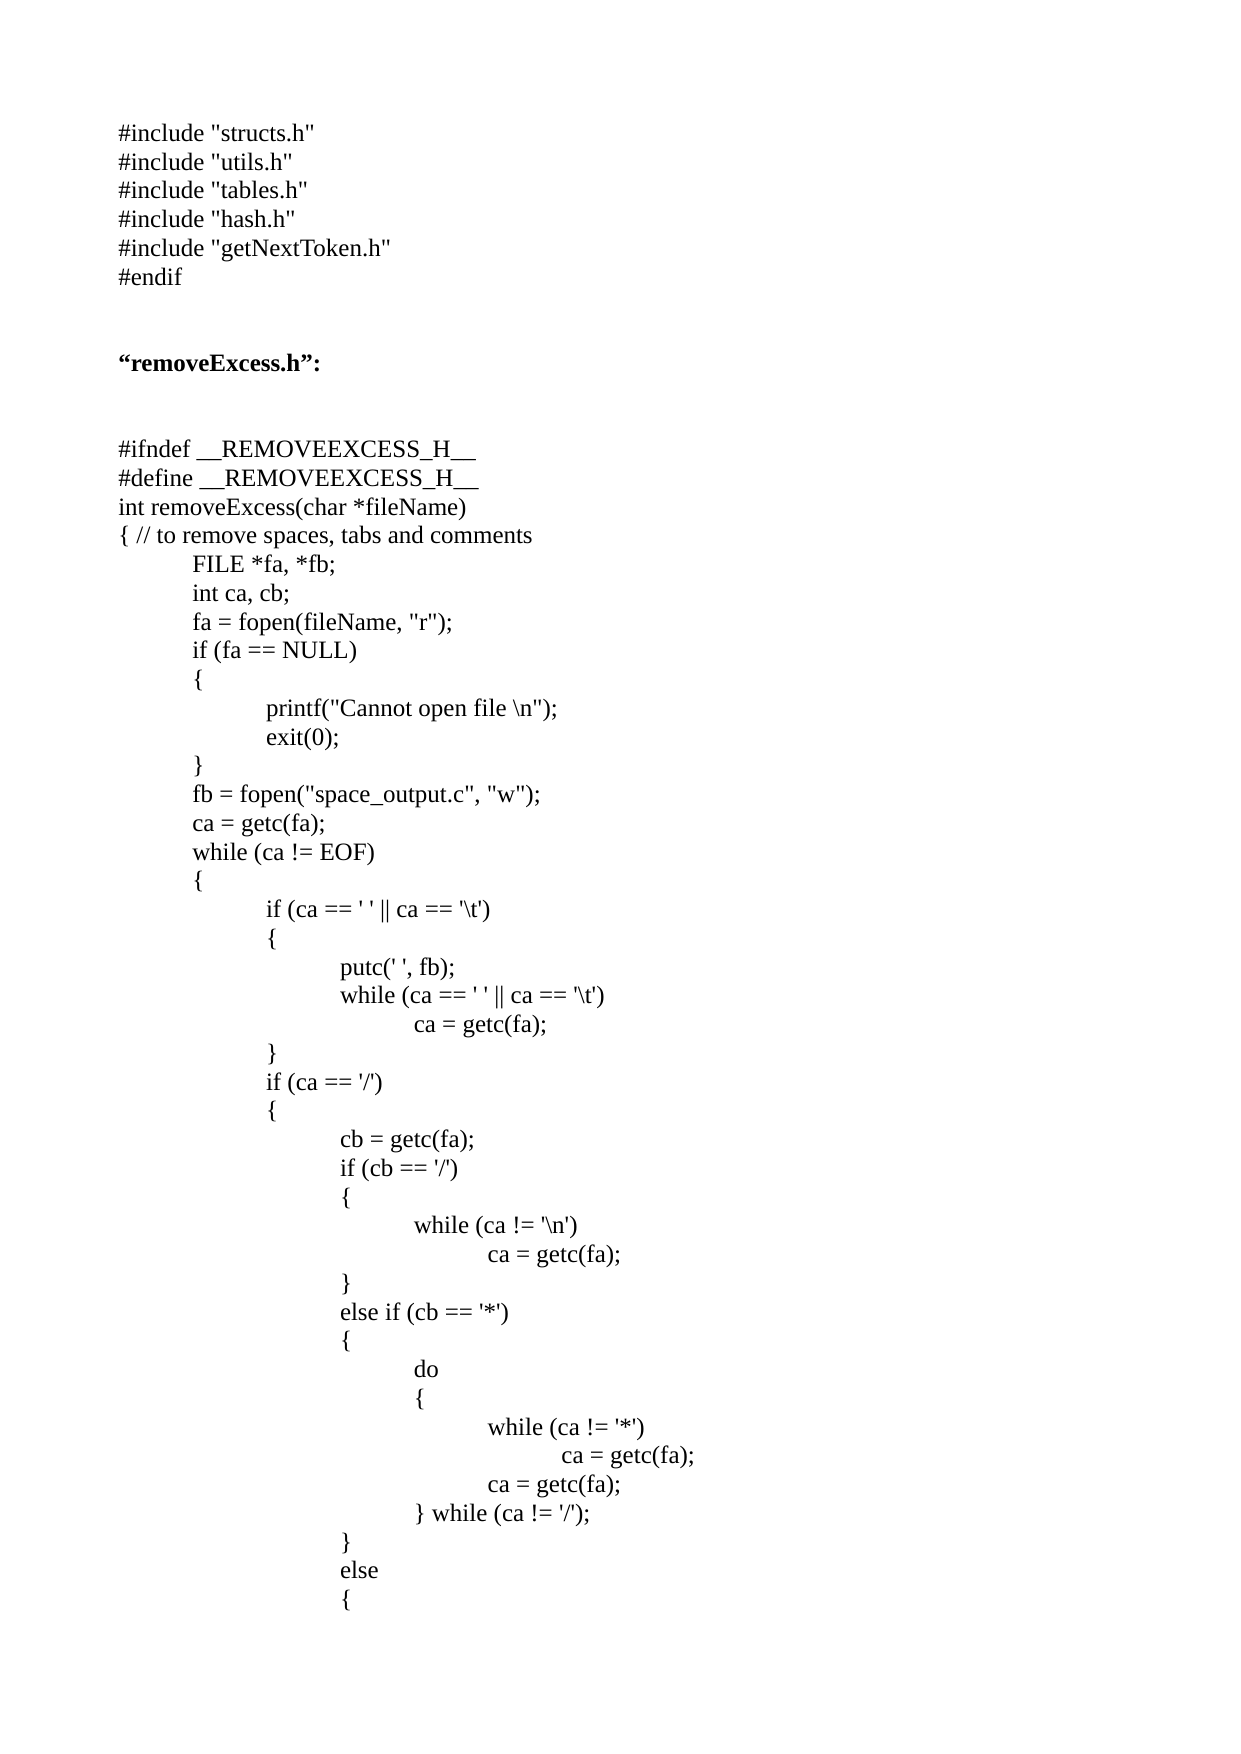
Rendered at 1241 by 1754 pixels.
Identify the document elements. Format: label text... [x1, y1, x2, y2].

text exit(0); [118, 722, 1122, 751]
text while (ca != '*') [118, 1412, 1122, 1441]
text #endif [118, 262, 1122, 291]
text ca = getc(fa); [118, 808, 1122, 837]
text while (ca != EOF) [118, 837, 1122, 866]
text fb = fopen("space_output.c", "w"); [118, 779, 1122, 808]
text ca = getc(fa); [118, 1441, 1122, 1469]
text { [118, 664, 1122, 693]
text if (cb == '/') [118, 1153, 1122, 1182]
text } [118, 1038, 1122, 1067]
text while (ca == ' ' || ca == '\t') [118, 981, 1122, 1009]
text { [118, 1096, 1122, 1124]
text else [118, 1556, 1122, 1584]
text ca = getc(fa); [118, 1469, 1122, 1498]
text { [118, 923, 1122, 952]
text { [118, 1182, 1122, 1211]
text “removeExcess.h”: [118, 348, 1122, 377]
text fa = fopen(fileName, "r"); [118, 607, 1122, 636]
text if (fa == NULL) [118, 636, 1122, 664]
text cb = getc(fa); [118, 1124, 1122, 1153]
text { // to remove spaces, tabs and comments [118, 521, 1122, 549]
text int removeExcess(char *fileName) [118, 492, 1122, 521]
text #include "structs.h" [118, 118, 1122, 147]
text if (ca == ' ' || ca == '\t') [118, 894, 1122, 923]
text { [118, 1326, 1122, 1354]
text #include "getNextToken.h" [118, 233, 1122, 262]
text { [118, 1584, 1122, 1613]
text #define __REMOVEEXCESS_H__ [118, 463, 1122, 492]
text int ca, cb; [118, 578, 1122, 607]
text ca = getc(fa); [118, 1239, 1122, 1268]
text { [118, 1383, 1122, 1412]
text } [118, 751, 1122, 779]
text #ifndef __REMOVEEXCESS_H__ [118, 434, 1122, 463]
text else if (cb == '*') [118, 1297, 1122, 1326]
text putc(' ', fb); [118, 952, 1122, 981]
text FILE *fa, *fb; [118, 549, 1122, 578]
text if (ca == '/') [118, 1067, 1122, 1096]
text #include "hash.h" [118, 204, 1122, 233]
text { [118, 866, 1122, 894]
text ca = getc(fa); [118, 1009, 1122, 1038]
text } while (ca != '/'); [118, 1498, 1122, 1527]
text #include "tables.h" [118, 176, 1122, 204]
text #include "utils.h" [118, 147, 1122, 176]
text printf("Cannot open file \n"); [118, 693, 1122, 722]
text do [118, 1354, 1122, 1383]
text while (ca != '\n') [118, 1211, 1122, 1239]
text } [118, 1527, 1122, 1556]
text } [118, 1268, 1122, 1297]
